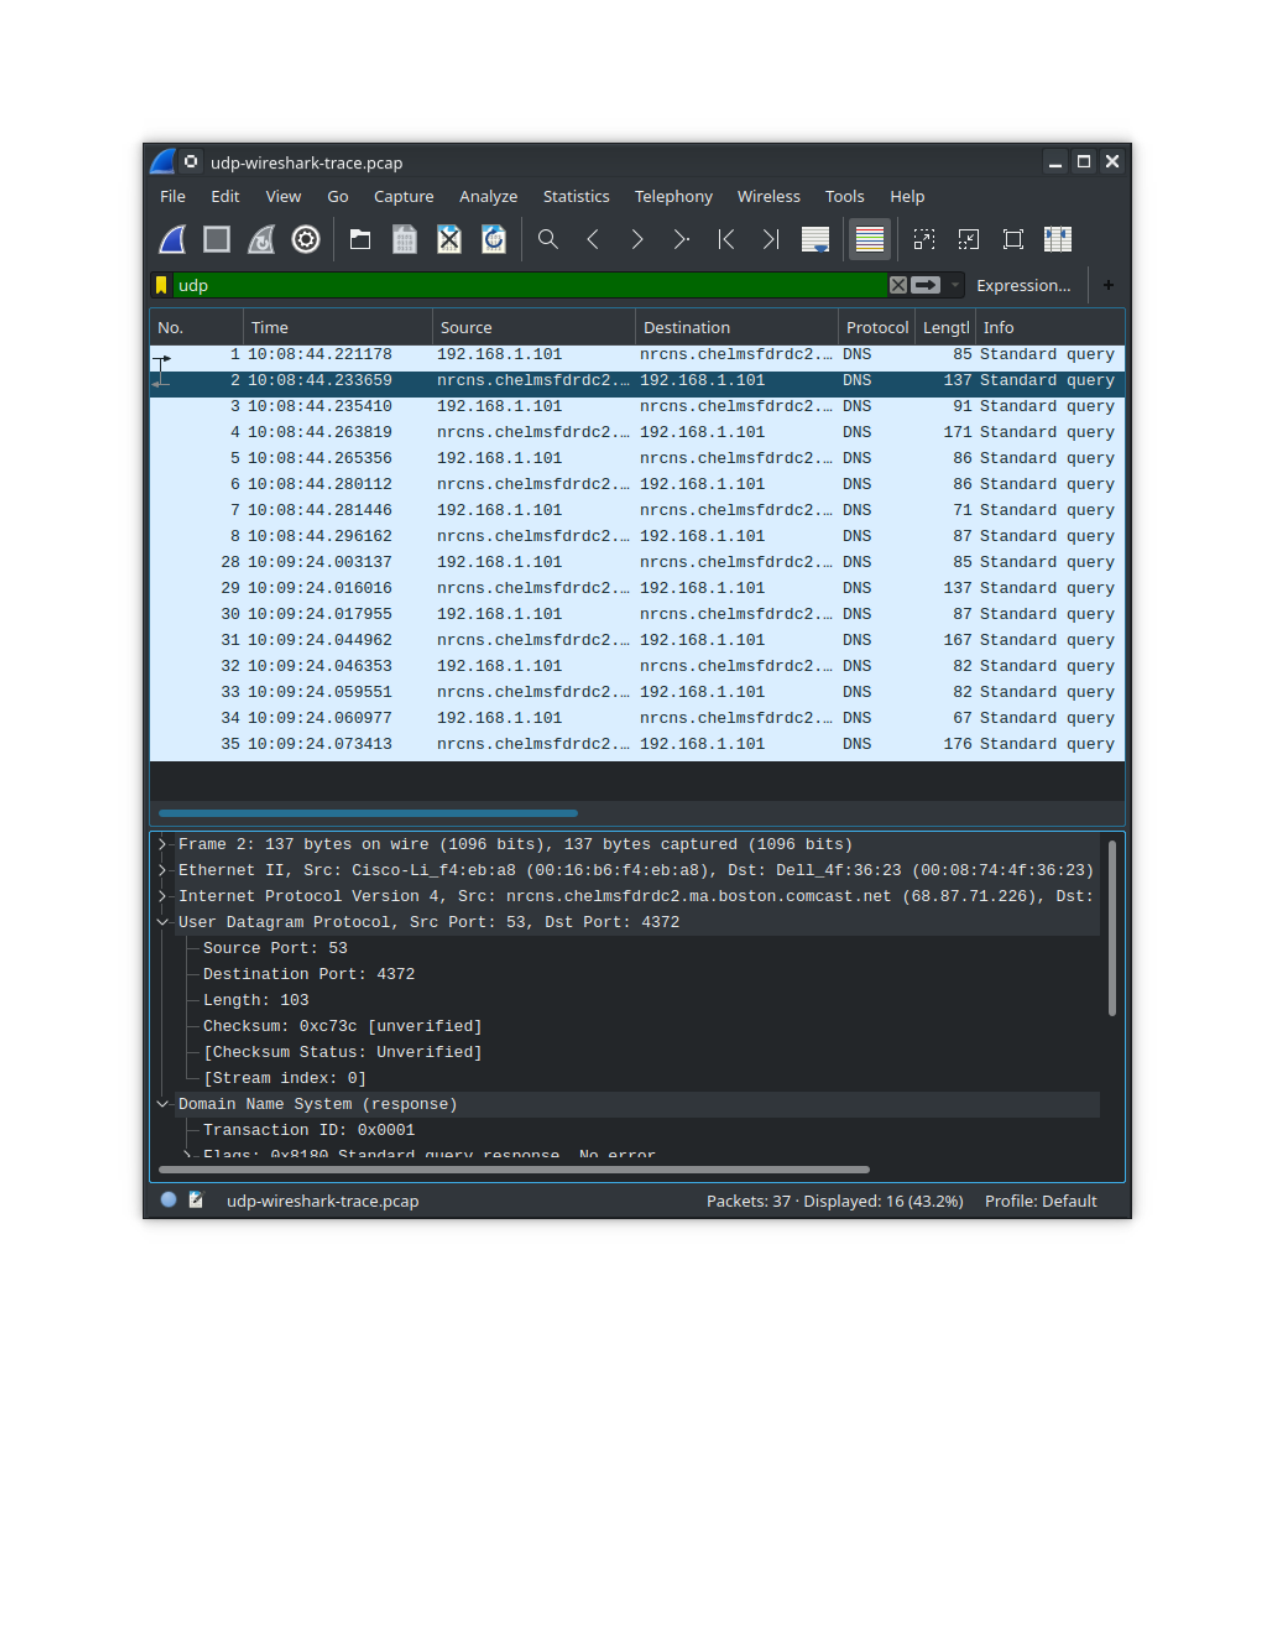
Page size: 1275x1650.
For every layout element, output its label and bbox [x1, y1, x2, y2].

picture [118, 118, 1157, 1244]
